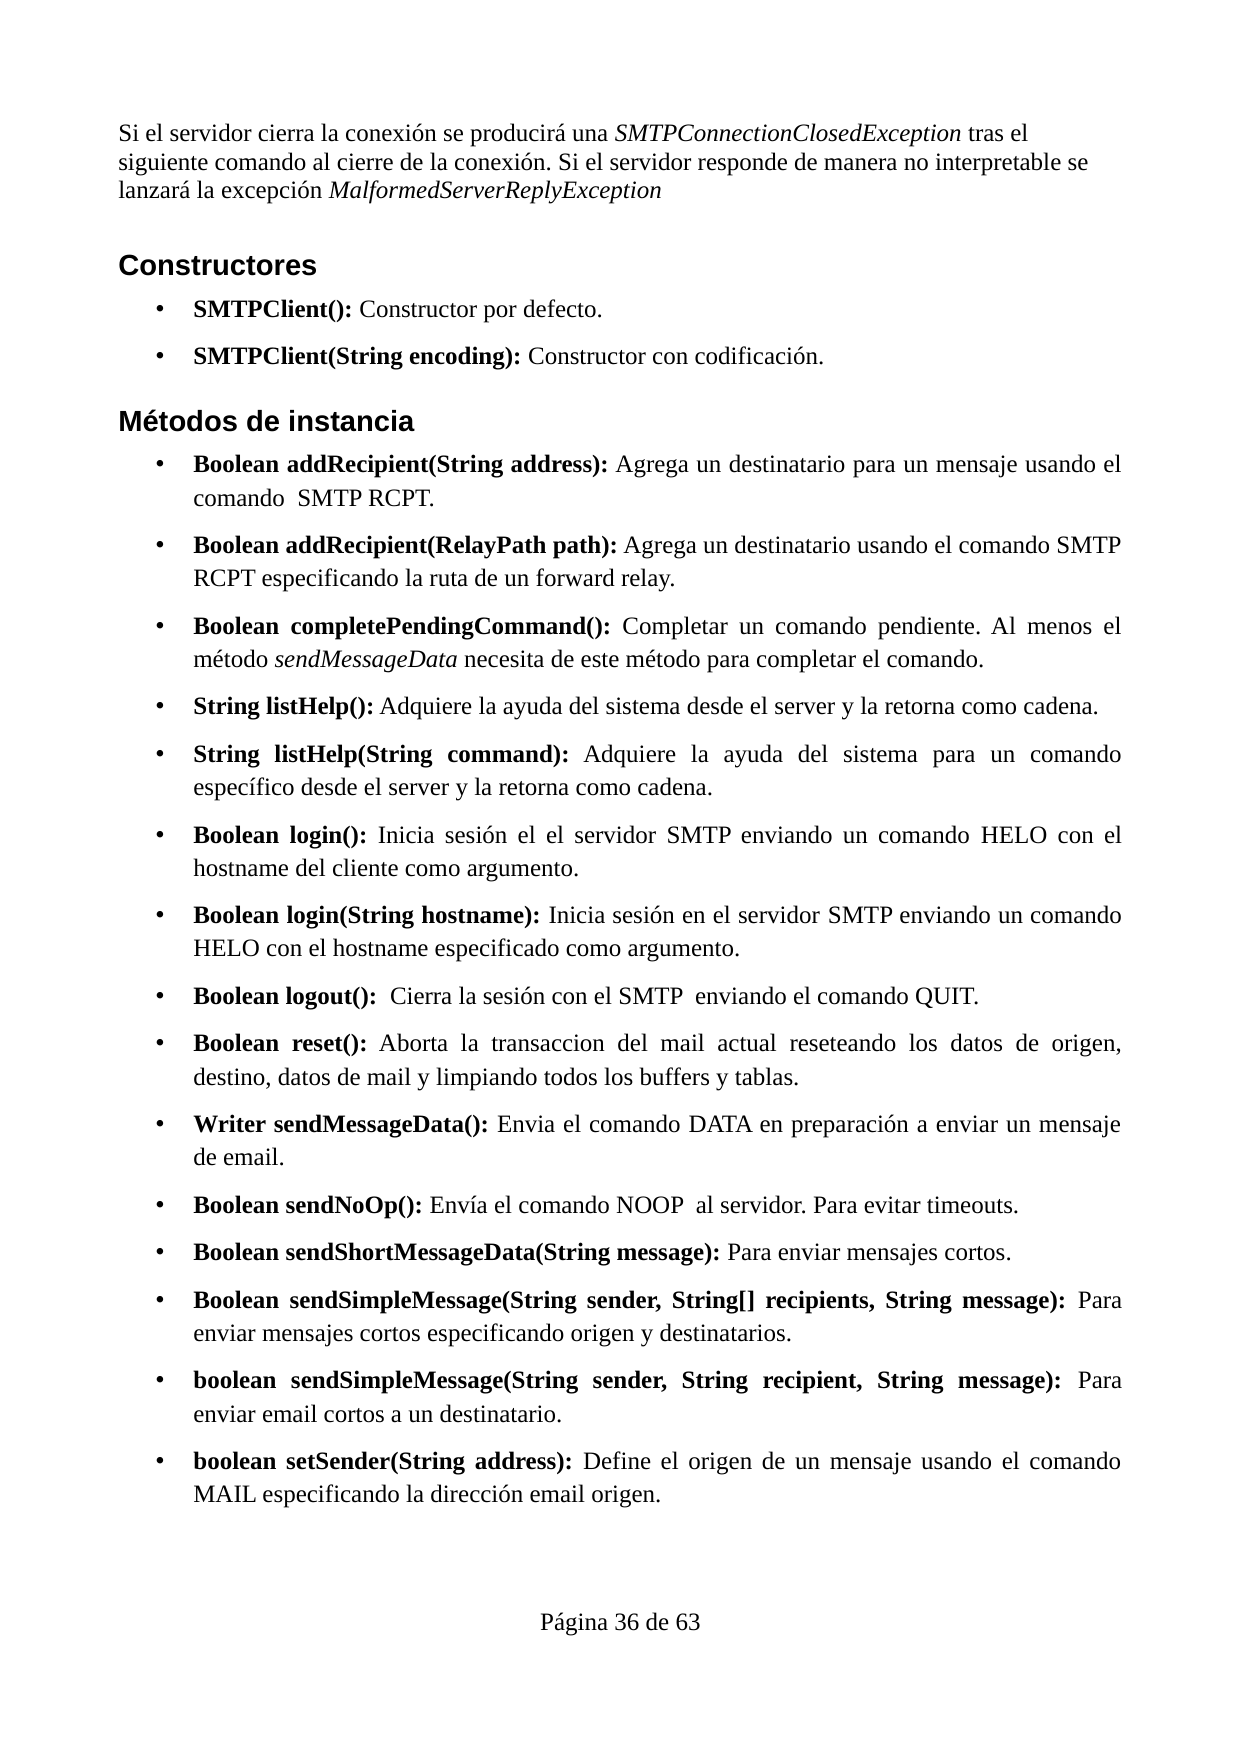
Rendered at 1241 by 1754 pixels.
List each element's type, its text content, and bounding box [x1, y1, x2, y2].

list SMTPClient(): Constructor por defecto. [156, 294, 1122, 322]
list Boolean sendSimpleMessage(String sender, String[] recipients, String message): Para enviar mensajes cortos especificando origen y destinatarios. [156, 1285, 1122, 1347]
text Si el servidor cierra la conexión se producirá una SMTPConnectionClosedException tras el siguiente comando al cierre de la conexión. Si el servidor responde de manera no interpretable se lanzará la excepción MalformedServerReplyException [118, 118, 1122, 204]
list Boolean addRecipient(RelayPath path): Agrega un destinatario usando el comando SMTP RCPT especificando la ruta de un forward relay. [156, 530, 1122, 592]
list boolean sendSimpleMessage(String sender, String recipient, String message): Para enviar email cortos a un destinatario. [156, 1366, 1122, 1427]
list String listHelp(String command): Adquiere la ayuda del sistema para un comando específico desde el server y la retorna como cadena. [156, 739, 1122, 801]
list Boolean login(String hostname): Inicia sesión en el servidor SMTP enviando un comando HELO con el hostname especificado como argumento. [156, 900, 1122, 962]
list Boolean logout(): Cierra la sesión con el SMTP enviando el comando QUIT. [156, 981, 1122, 1010]
list Boolean sendShortMessageData(String message): Para enviar mensajes cortos. [156, 1237, 1122, 1266]
subtitle Constructores [118, 248, 1122, 281]
list Boolean login(): Inicia sesión el el servidor SMTP enviando un comando HELO con el hostname del cliente como argumento. [156, 820, 1122, 881]
list SMTPClient(String encoding): Constructor con codificación. [156, 341, 1122, 370]
list Boolean completePendingCommand(): Completar un comando pendiente. Al menos el método sendMessageData necesita de este método para completar el comando. [156, 611, 1122, 673]
subtitle Métodos de instancia [118, 403, 1122, 437]
list boolean setSender(String address): Define el origen de un mensaje usando el comando MAIL especificando la dirección email origen. [156, 1446, 1122, 1508]
list String listHelp(): Adquiere la ayuda del sistema desde el server y la retorna como cadena. [156, 691, 1122, 720]
list Writer sendMessageData(): Envia el comando DATA en preparación a enviar un mensaje de email. [156, 1109, 1122, 1171]
list Boolean addRecipient(String address): Agrega un destinatario para un mensaje usando el comando SMTP RCPT. [156, 449, 1122, 511]
list Boolean sendNoOp(): Envía el comando NOOP al servidor. Para evitar timeouts. [156, 1190, 1122, 1218]
list Boolean reset(): Aborta la transaccion del mail actual reseteando los datos de origen, destino, datos de mail y limpiando todos los buffers y tablas. [156, 1028, 1122, 1090]
